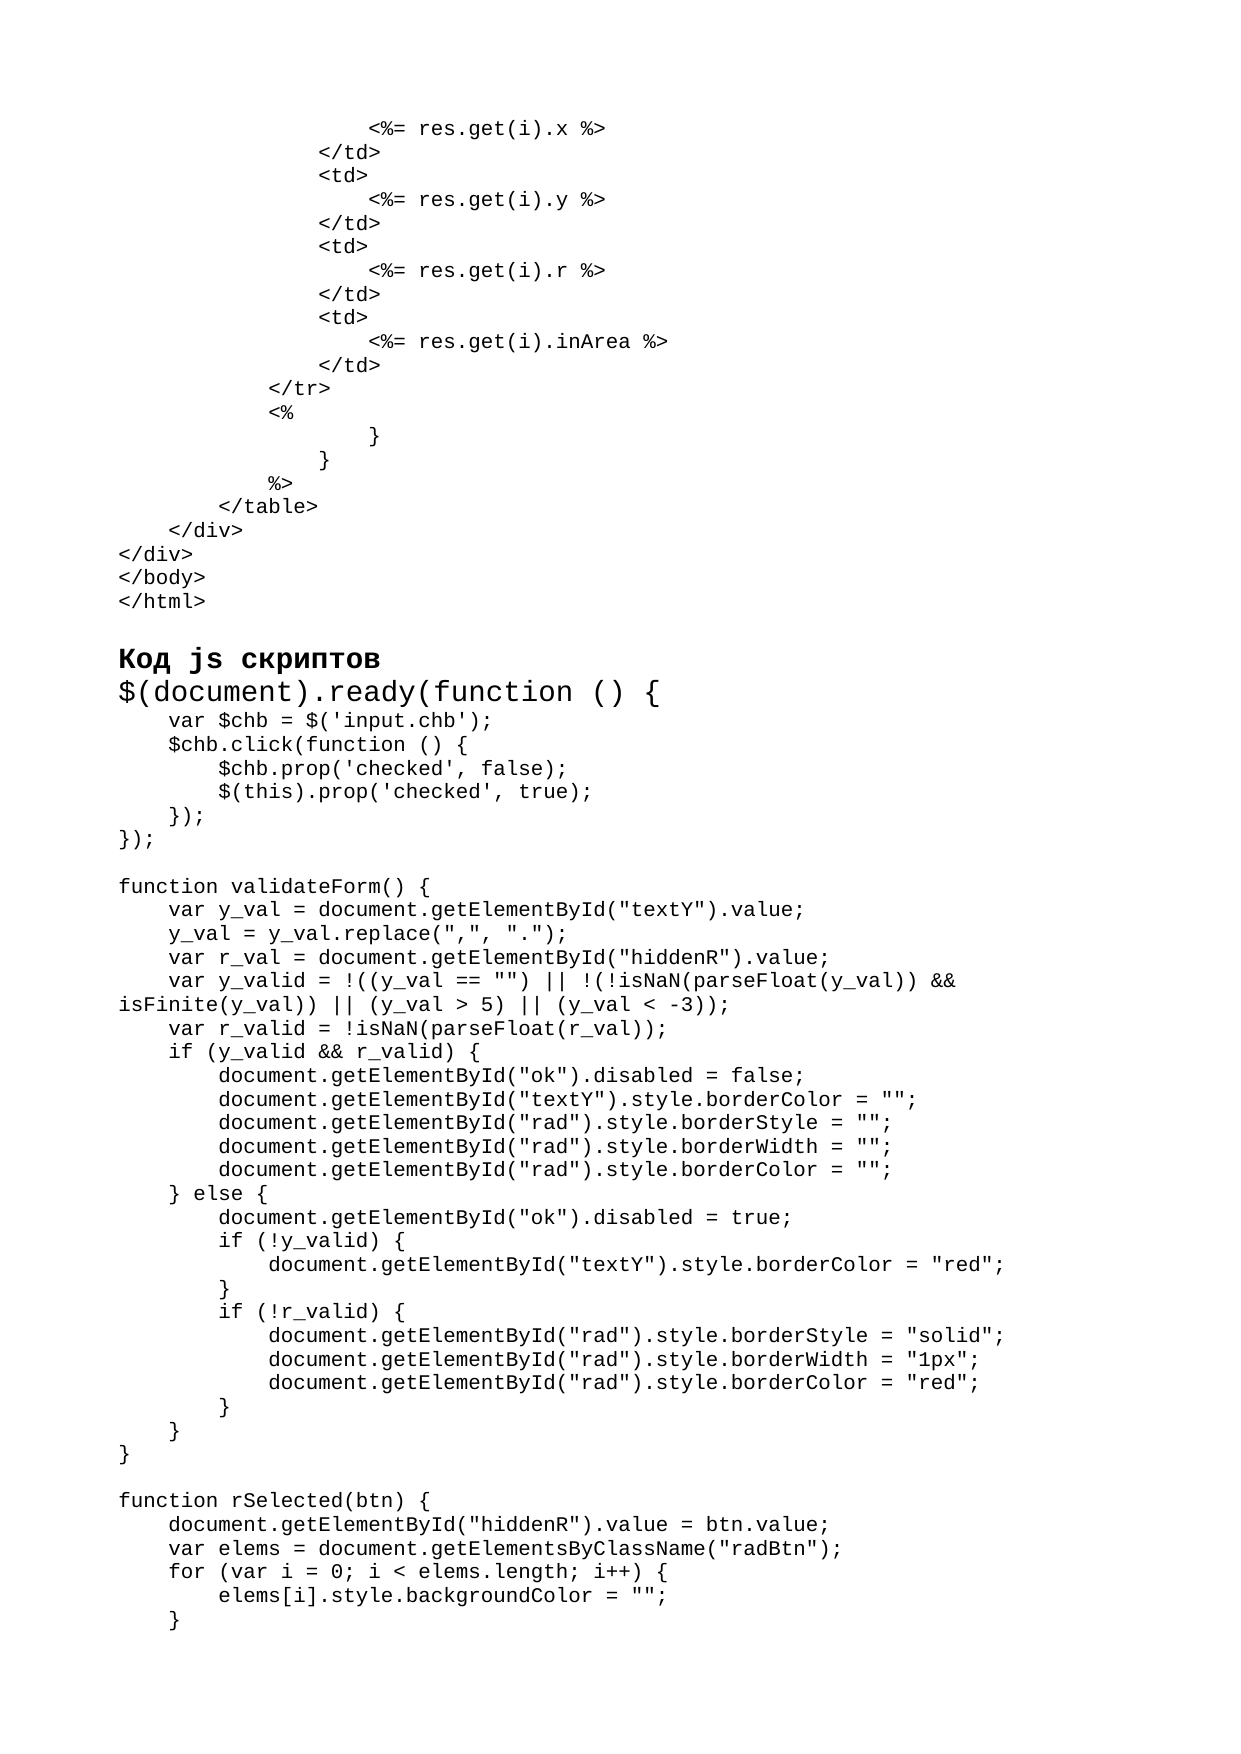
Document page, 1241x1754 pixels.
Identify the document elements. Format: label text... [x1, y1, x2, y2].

text } [118, 1609, 1122, 1632]
text } [118, 1443, 1122, 1467]
text document.getElementById("textY").style.borderColor = ""; [118, 1088, 1122, 1112]
text $(document).ready(function () { [118, 677, 1122, 710]
text document.getElementById("rad").style.borderColor = ""; [118, 1159, 1122, 1183]
text var r_val = document.getElementById("hiddenR").value; [118, 947, 1122, 970]
text var $chb = $('input.chb'); [118, 710, 1122, 734]
text document.getElementById("ok").disabled = true; [118, 1207, 1122, 1230]
text </td> [118, 213, 1122, 236]
text document.getElementById("rad").style.borderStyle = "solid"; [118, 1325, 1122, 1349]
text } [118, 426, 1122, 449]
text } [118, 1396, 1122, 1419]
text document.getElementById("ok").disabled = false; [118, 1065, 1122, 1088]
text </div> [118, 544, 1122, 567]
text $chb.click(function () { [118, 734, 1122, 757]
text if (!r_valid) { [118, 1301, 1122, 1325]
text $(this).prop('checked', true); [118, 781, 1122, 805]
text </td> [118, 284, 1122, 307]
text </tr> [118, 378, 1122, 402]
text var r_valid = !isNaN(parseFloat(r_val)); [118, 1018, 1122, 1041]
text }); [118, 828, 1122, 852]
text document.getElementById("textY").style.borderColor = "red"; [118, 1254, 1122, 1278]
text function validateForm() { [118, 876, 1122, 899]
text } else { [118, 1183, 1122, 1207]
text for (var i = 0; i < elems.length; i++) { [118, 1561, 1122, 1585]
text y_val = y_val.replace(",", "."); [118, 923, 1122, 947]
text document.getElementById("rad").style.borderStyle = ""; [118, 1112, 1122, 1136]
text <%= res.get(i).y %> [118, 189, 1122, 213]
text Код js скриптов [118, 644, 1122, 677]
text document.getElementById("rad").style.borderWidth = "1px"; [118, 1349, 1122, 1372]
text %> [118, 473, 1122, 496]
text document.getElementById("hiddenR").value = btn.value; [118, 1514, 1122, 1538]
text var y_val = document.getElementById("textY").value; [118, 899, 1122, 923]
text <%= res.get(i).r %> [118, 260, 1122, 284]
text $chb.prop('checked', false); [118, 757, 1122, 781]
text } [118, 1419, 1122, 1443]
text </div> [118, 520, 1122, 544]
text function rSelected(btn) { [118, 1491, 1122, 1514]
text if (y_valid && r_valid) { [118, 1041, 1122, 1065]
text </table> [118, 496, 1122, 520]
text <%= res.get(i).inArea %> [118, 331, 1122, 354]
text }); [118, 805, 1122, 828]
text var y_valid = !((y_val == "") || !(!isNaN(parseFloat(y_val)) && isFinite(y_val)) || (y_val > 5) || (y_val < -3)); [118, 970, 1122, 1018]
text <% [118, 402, 1122, 426]
text </td> [118, 142, 1122, 165]
text var elems = document.getElementsByClassName("radBtn"); [118, 1538, 1122, 1561]
text } [118, 449, 1122, 473]
text <td> [118, 236, 1122, 260]
text elems[i].style.backgroundColor = ""; [118, 1585, 1122, 1609]
text </html> [118, 591, 1122, 615]
text <%= res.get(i).x %> [118, 118, 1122, 142]
text </body> [118, 567, 1122, 591]
text document.getElementById("rad").style.borderColor = "red"; [118, 1372, 1122, 1396]
text <td> [118, 165, 1122, 189]
text if (!y_valid) { [118, 1230, 1122, 1254]
text } [118, 1278, 1122, 1301]
text <td> [118, 307, 1122, 331]
text </td> [118, 354, 1122, 378]
text document.getElementById("rad").style.borderWidth = ""; [118, 1136, 1122, 1159]
